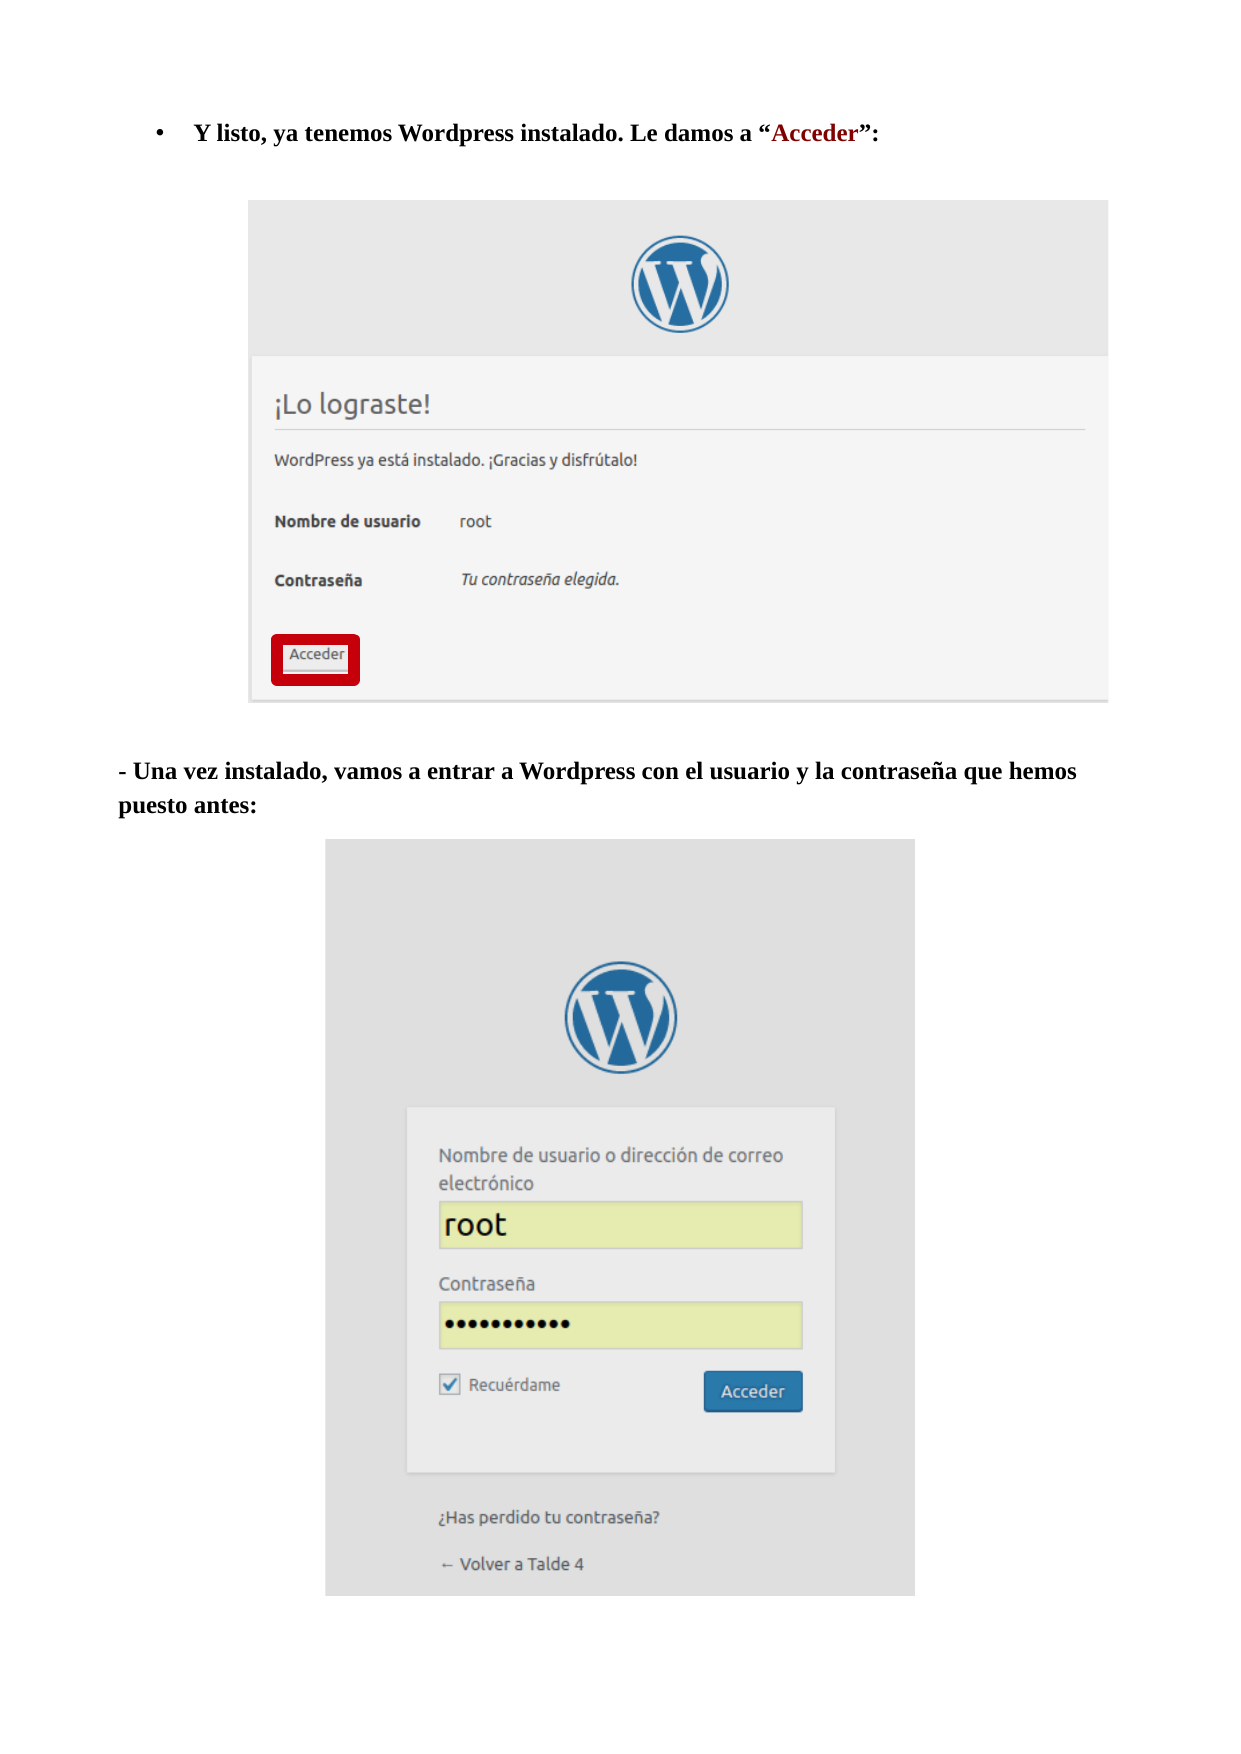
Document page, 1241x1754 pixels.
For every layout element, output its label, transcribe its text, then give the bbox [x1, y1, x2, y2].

picture [325, 839, 915, 1596]
list Y listo, ya tenemos Wordpress instalado. Le damos a “Acceder”: [156, 118, 1122, 147]
picture [248, 200, 1109, 703]
text - Una vez instalado, vamos a entrar a Wordpress con el usuario y la contraseña que hemos puesto antes: [118, 756, 1122, 819]
